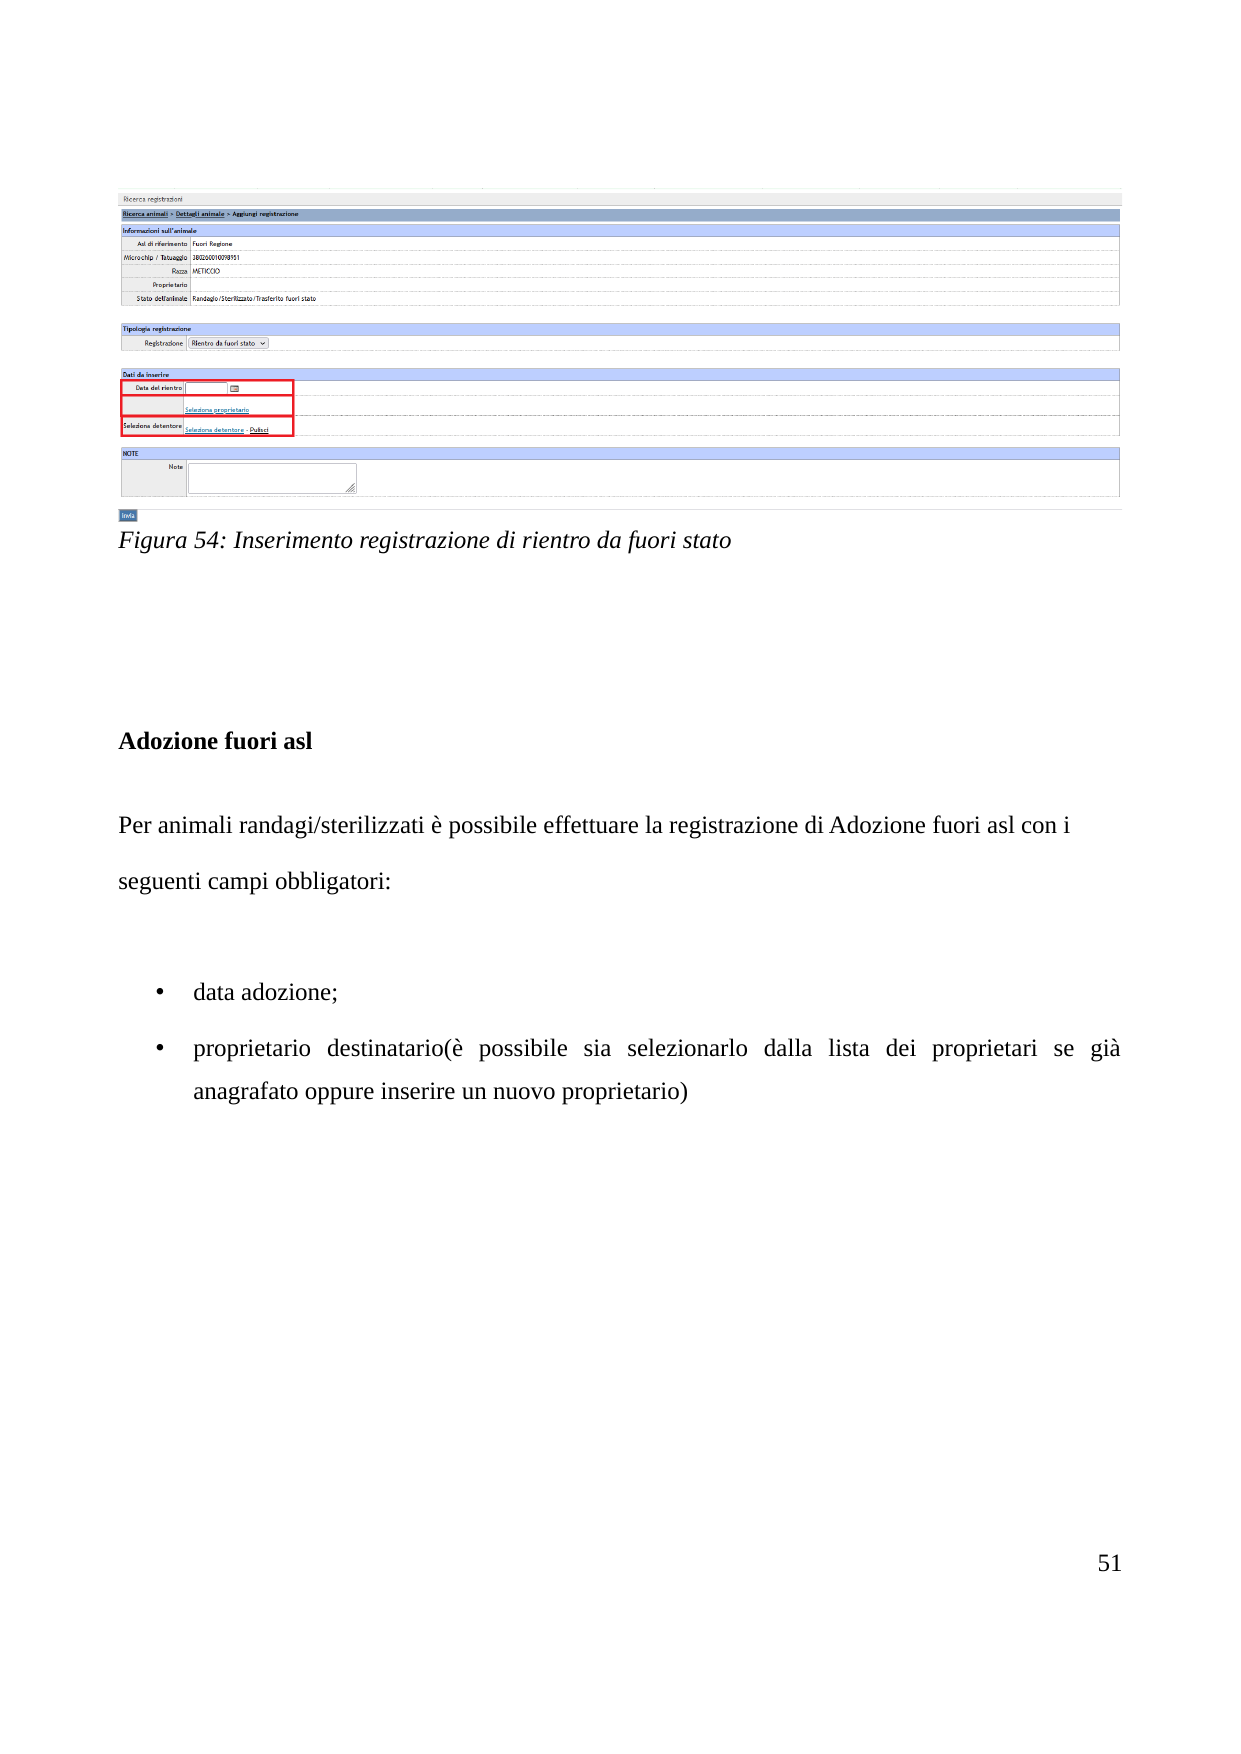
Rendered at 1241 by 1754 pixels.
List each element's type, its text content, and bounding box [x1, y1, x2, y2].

text Adozione fuori asl [118, 726, 1122, 755]
list data adozione; [156, 977, 1122, 1006]
list proprietario destinatario(è possibile sia selezionarlo dalla lista dei proprietari se già anagrafato oppure inserire un nuovo proprietario) [156, 1033, 1122, 1105]
text Per animali randagi/sterilizzati è possibile effettuare la registrazione di Adozione fuori asl con i [118, 811, 1122, 839]
text Figura 54: Inserimento registrazione di rientro da fuori stato [118, 526, 1122, 554]
text seguenti campi obbligatori: [118, 866, 1122, 895]
